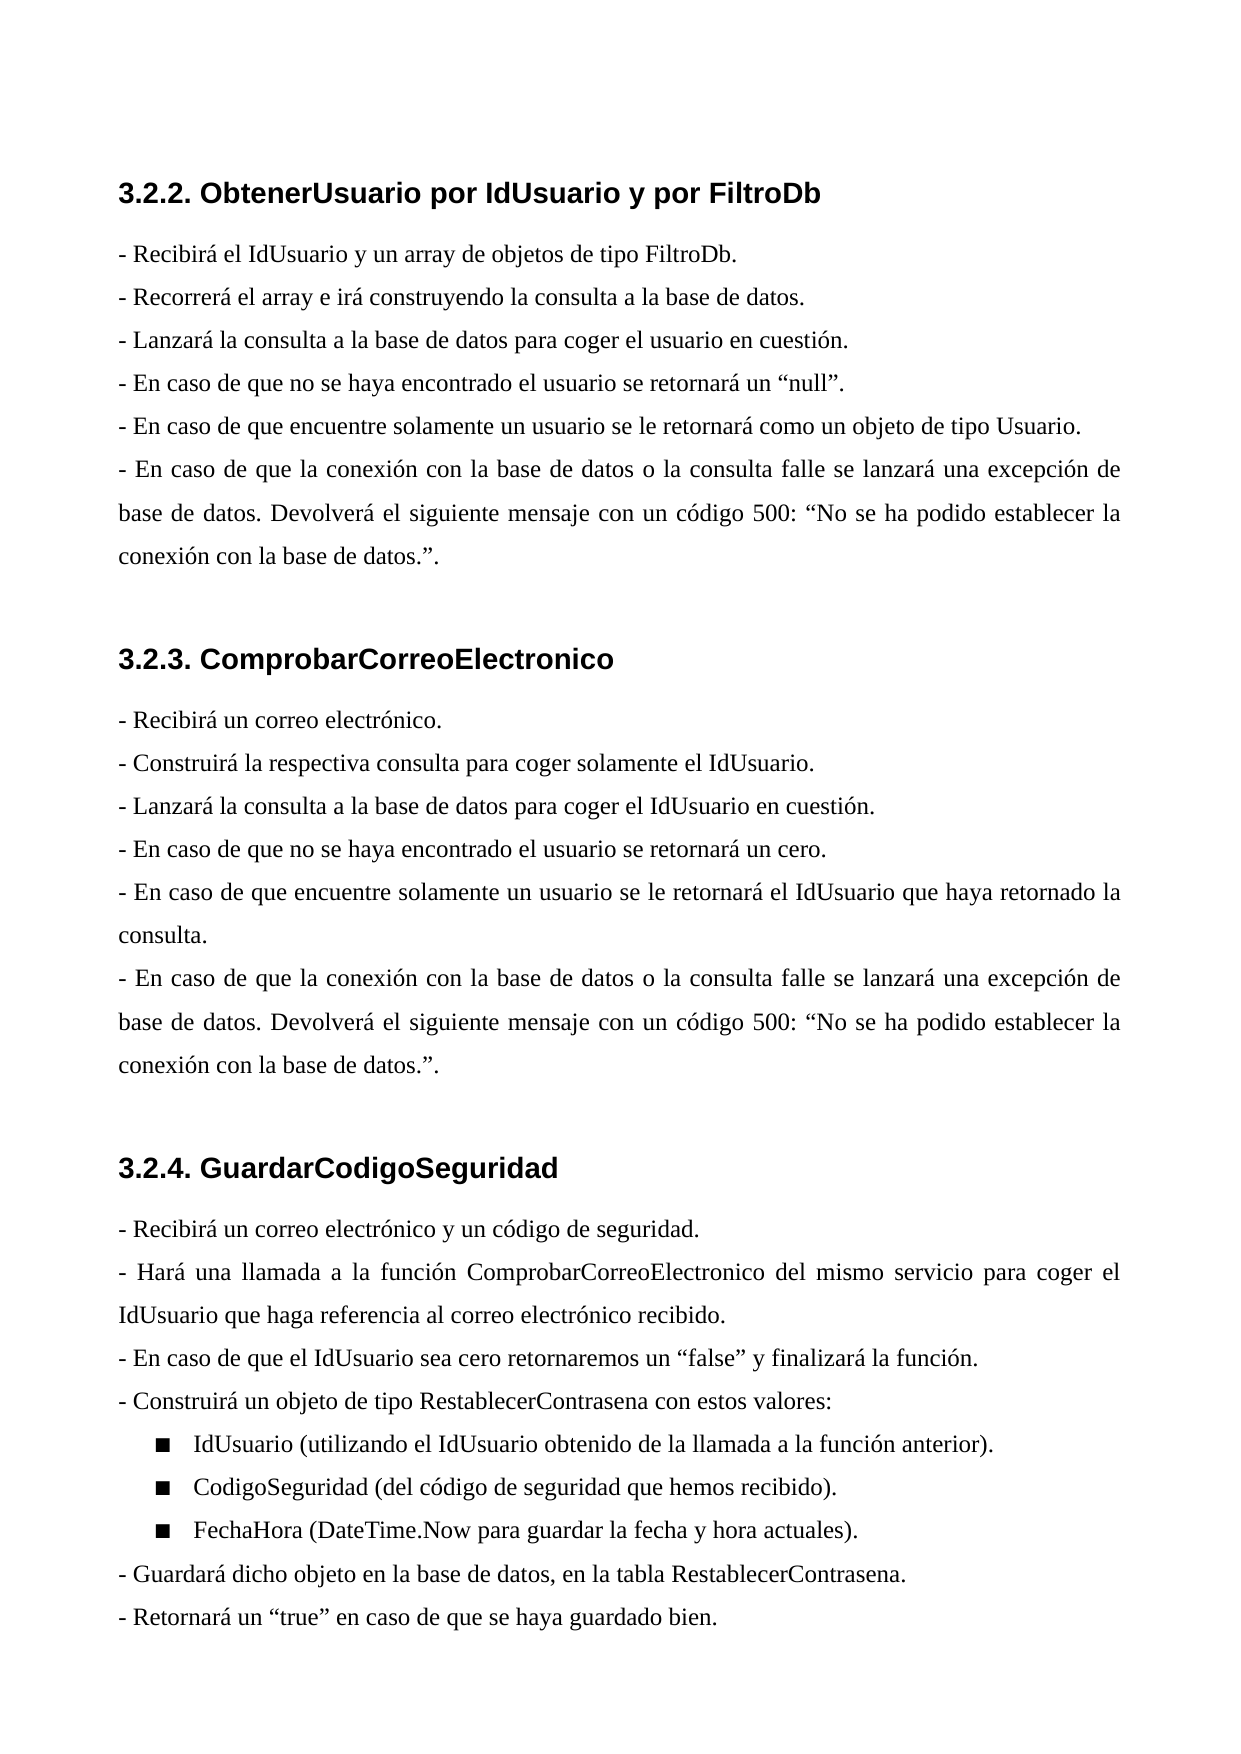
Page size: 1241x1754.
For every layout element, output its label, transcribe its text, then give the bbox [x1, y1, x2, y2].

text - Construirá un objeto de tipo RestablecerContrasena con estos valores: [118, 1386, 1122, 1415]
text - Construirá la respectiva consulta para coger solamente el IdUsuario. [118, 748, 1122, 777]
list CodigoSeguridad (del código de seguridad que hemos recibido). [156, 1472, 1122, 1501]
text - En caso de que la conexión con la base de datos o la consulta falle se lanzará una excepción de base de datos. Devolverá el siguiente mensaje con un código 500: “No se ha podido establecer la conexión con la base de datos.”. [118, 963, 1122, 1078]
text - En caso de que encuentre solamente un usuario se le retornará como un objeto de tipo Usuario. [118, 411, 1122, 440]
list FechaHora (DateTime.Now para guardar la fecha y hora actuales). [156, 1516, 1122, 1544]
text - Guardará dicho objeto en la base de datos, en la tabla RestablecerContrasena. [118, 1559, 1122, 1587]
text - Retornará un “true” en caso de que se haya guardado bien. [118, 1602, 1122, 1631]
text - En caso de que no se haya encontrado el usuario se retornará un “null”. [118, 368, 1122, 397]
text - En caso de que el IdUsuario sea cero retornaremos un “false” y finalizará la función. [118, 1343, 1122, 1372]
text - Lanzará la consulta a la base de datos para coger el IdUsuario en cuestión. [118, 791, 1122, 820]
text - En caso de que no se haya encontrado el usuario se retornará un cero. [118, 834, 1122, 863]
text - Recorrerá el array e irá construyendo la consulta a la base de datos. [118, 282, 1122, 311]
text - Lanzará la consulta a la base de datos para coger el usuario en cuestión. [118, 325, 1122, 354]
text - Recibirá un correo electrónico y un código de seguridad. [118, 1214, 1122, 1242]
text - Hará una llamada a la función ComprobarCorreoElectronico del mismo servicio para coger el IdUsuario que haga referencia al correo electrónico recibido. [118, 1257, 1122, 1329]
subtitle 3.2.2. ObtenerUsuario por IdUsuario y por FiltroDb [118, 176, 1122, 209]
text - En caso de que encuentre solamente un usuario se le retornará el IdUsuario que haya retornado la consulta. [118, 877, 1122, 949]
subtitle 3.2.4. GuardarCodigoSeguridad [118, 1151, 1122, 1184]
subtitle 3.2.3. ComprobarCorreoElectronico [118, 642, 1122, 675]
text - Recibirá el IdUsuario y un array de objetos de tipo FiltroDb. [118, 239, 1122, 268]
text - Recibirá un correo electrónico. [118, 705, 1122, 733]
text - En caso de que la conexión con la base de datos o la consulta falle se lanzará una excepción de base de datos. Devolverá el siguiente mensaje con un código 500: “No se ha podido establecer la conexión con la base de datos.”. [118, 454, 1122, 569]
list IdUsuario (utilizando el IdUsuario obtenido de la llamada a la función anterior). [156, 1429, 1122, 1458]
